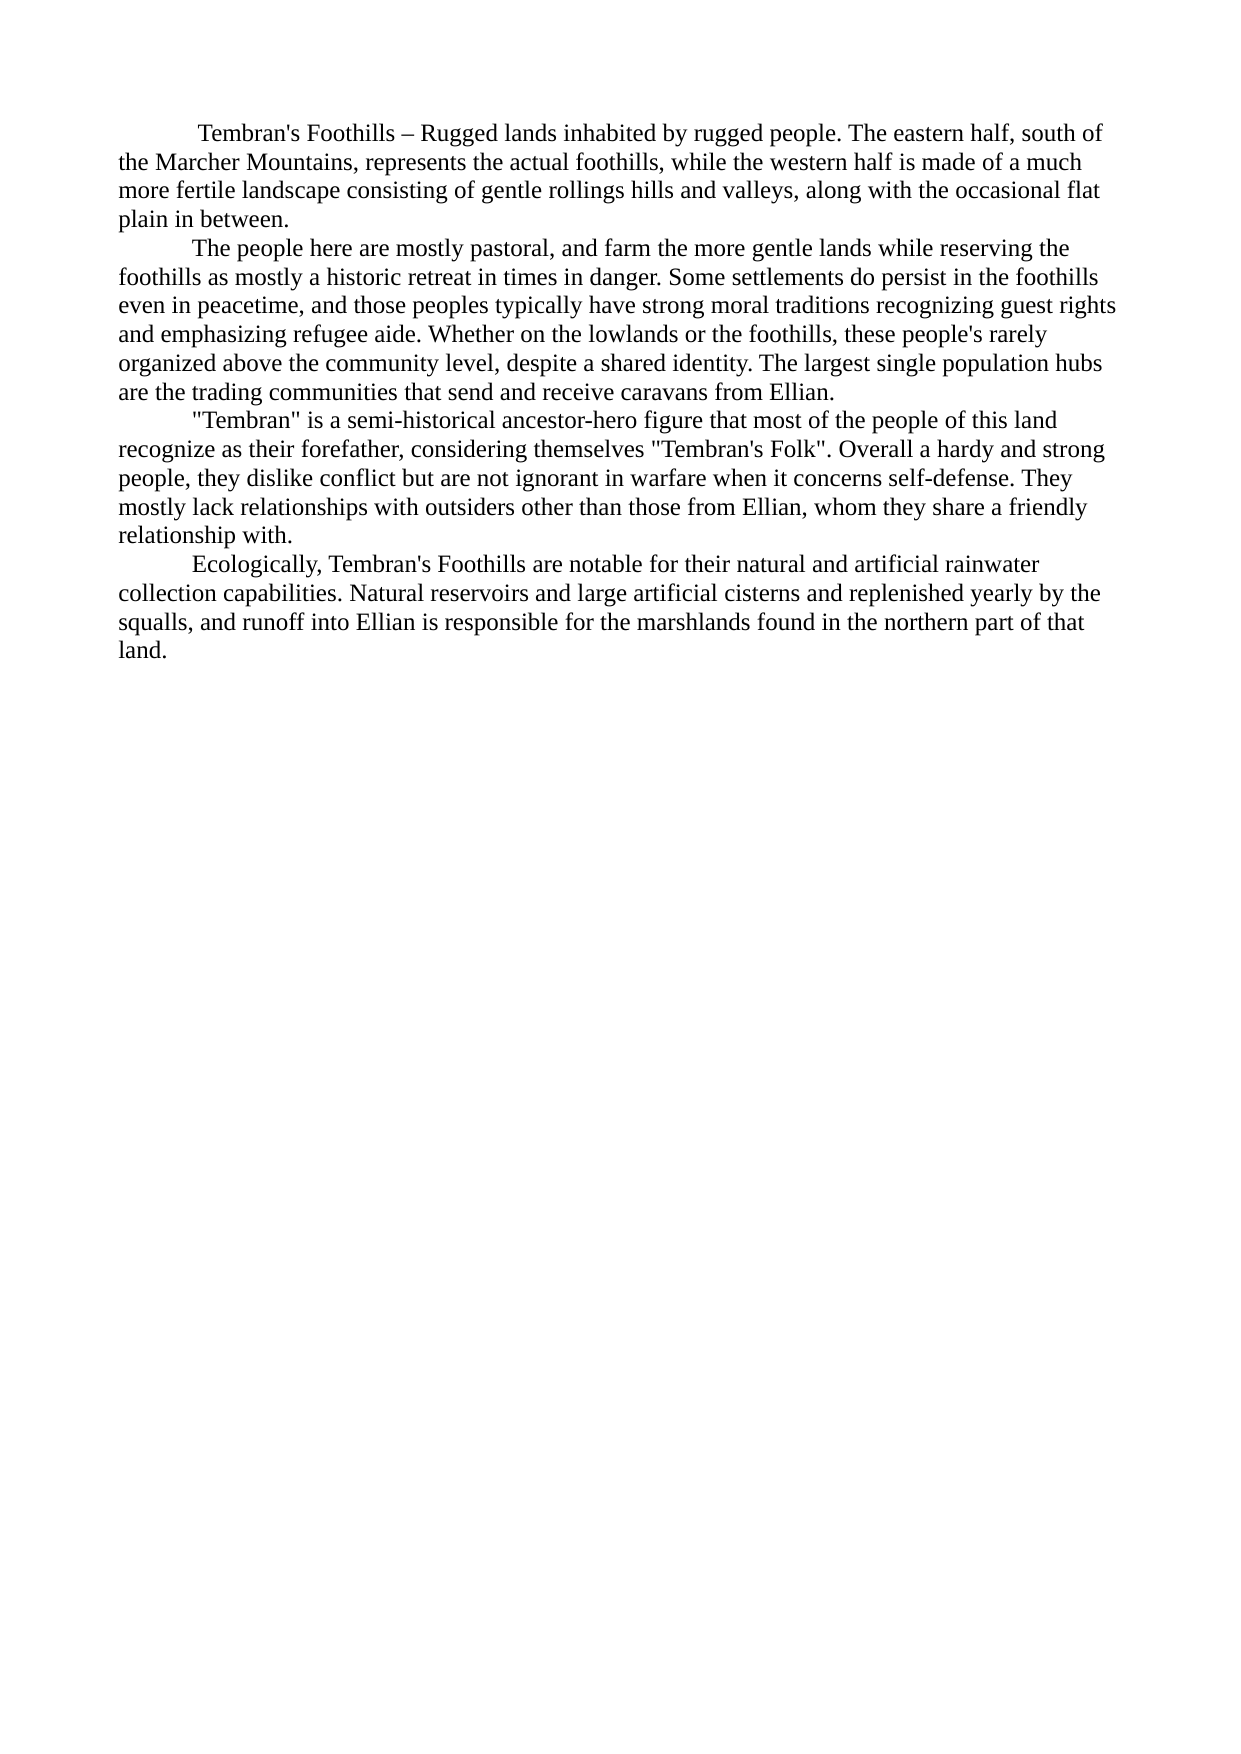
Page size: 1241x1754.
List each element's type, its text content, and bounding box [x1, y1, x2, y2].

text "Tembran" is a semi-historical ancestor-hero figure that most of the people of this land recognize as their forefather, considering themselves "Tembran's Folk". Overall a hardy and strong people, they dislike conflict but are not ignorant in warfare when it concerns self-defense. They mostly lack relationships with outsiders other than those from Ellian, whom they share a friendly relationship with. [118, 406, 1122, 549]
text Tembran's Foothills – Rugged lands inhabited by rugged people. The eastern half, south of the Marcher Mountains, represents the actual foothills, while the western half is made of a much more fertile landscape consisting of gentle rollings hills and valleys, along with the occasional flat plain in between. [118, 118, 1122, 233]
text The people here are mostly pastoral, and farm the more gentle lands while reserving the foothills as mostly a historic retreat in times in danger. Some settlements do persist in the foothills even in peacetime, and those peoples typically have strong moral traditions recognizing guest rights and emphasizing refugee aide. Whether on the lowlands or the foothills, these people's rarely organized above the community level, despite a shared identity. The largest single population hubs are the trading communities that send and receive caravans from Ellian. [118, 233, 1122, 406]
text Ecologically, Tembran's Foothills are notable for their natural and artificial rainwater collection capabilities. Natural reservoirs and large artificial cisterns and replenished yearly by the squalls, and runoff into Ellian is responsible for the marshlands found in the northern part of that land. [118, 549, 1122, 664]
